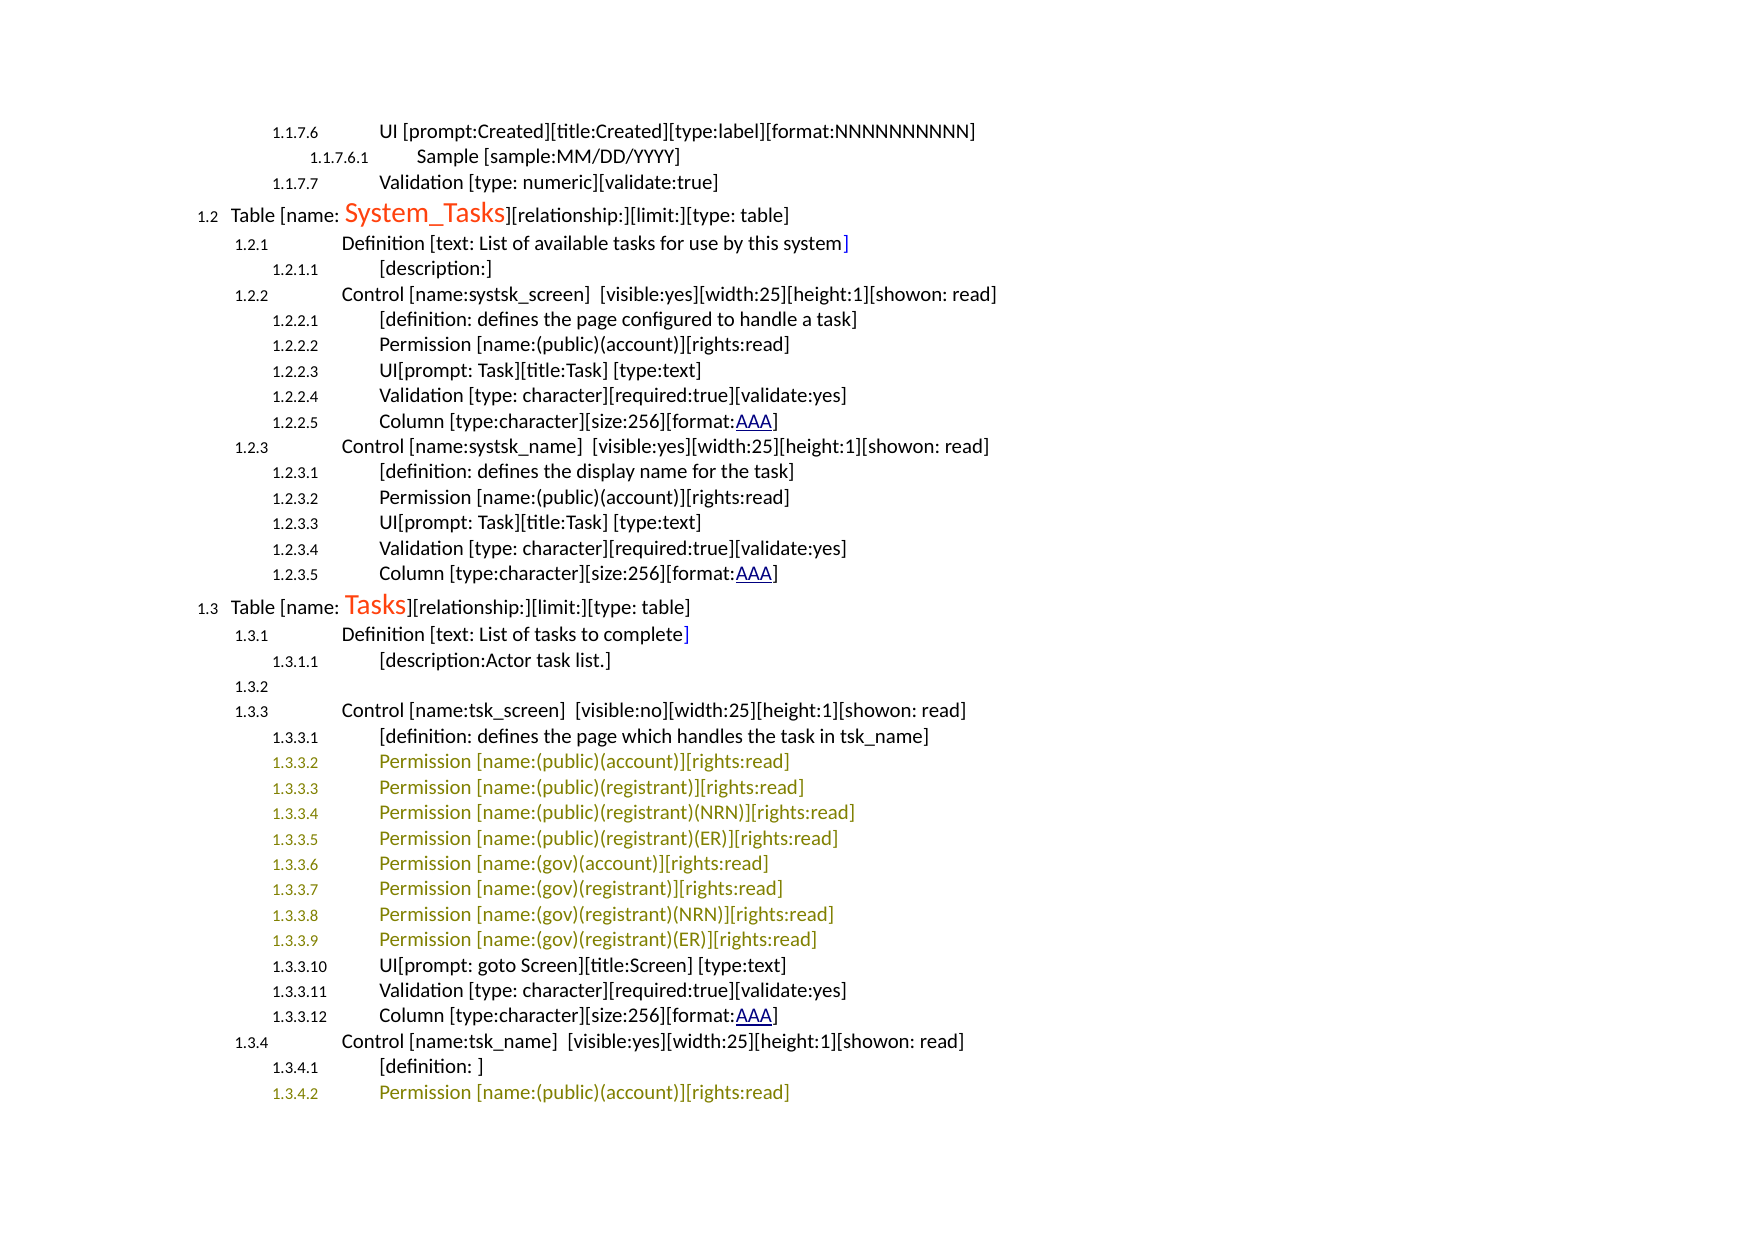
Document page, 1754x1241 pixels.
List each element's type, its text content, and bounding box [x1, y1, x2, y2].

list UI[prompt: Task][title:Task] [type:text] [268, 357, 1636, 382]
list Validation [type: character][required:true][validate:yes] [268, 535, 1636, 560]
list Validation [type: character][required:true][validate:yes] [268, 382, 1636, 408]
list Definition [text: List of tasks to complete] [231, 621, 1636, 647]
list Validation [type: numeric][validate:true] [268, 169, 1636, 194]
list Table [name: Tasks][relationship:][limit:][type: table] [193, 586, 1636, 621]
list Permission [name:(public)(account)][rights:read] [268, 1079, 1636, 1104]
list [description:] [268, 255, 1636, 281]
list Column [type:character][size:256][format:AAA] [268, 408, 1636, 433]
list Column [type:character][size:256][format:AAA] [268, 560, 1636, 586]
list [description:Actor task list.] [268, 647, 1636, 672]
list Permission [name:(gov)(account)][rights:read] [268, 850, 1636, 876]
list Permission [name:(gov)(registrant)][rights:read] [268, 876, 1636, 901]
list Control [name:tsk_name] [visible:yes][width:25][height:1][showon: read] [231, 1028, 1636, 1053]
list Permission [name:(public)(registrant)][rights:read] [268, 774, 1636, 799]
list Permission [name:(public)(account)][rights:read] [268, 332, 1636, 357]
list [definition: defines the display name for the task] [268, 459, 1636, 484]
list Permission [name:(public)(registrant)(ER)][rights:read] [268, 825, 1636, 850]
list UI [prompt:Created][title:Created][type:label][format:NNNNNNNNNN] [268, 118, 1636, 143]
list [definition: ] [268, 1053, 1636, 1079]
list Column [type:character][size:256][format:AAA] [268, 1003, 1636, 1028]
list UI[prompt: Task][title:Task] [type:text] [268, 509, 1636, 535]
list Permission [name:(public)(account)][rights:read] [268, 484, 1636, 509]
list Permission [name:(gov)(registrant)(NRN)][rights:read] [268, 901, 1636, 926]
list Permission [name:(public)(registrant)(NRN)][rights:read] [268, 799, 1636, 825]
list Control [name:systsk_name] [visible:yes][width:25][height:1][showon: read] [231, 433, 1636, 459]
list Permission [name:(gov)(registrant)(ER)][rights:read] [268, 926, 1636, 952]
list UI[prompt: goto Screen][title:Screen] [type:text] [268, 952, 1636, 977]
list Permission [name:(public)(account)][rights:read] [268, 748, 1636, 774]
list Control [name:tsk_screen] [visible:no][width:25][height:1][showon: read] [231, 698, 1636, 723]
list Validation [type: character][required:true][validate:yes] [268, 977, 1636, 1003]
list [definition: defines the page which handles the task in tsk_name] [268, 723, 1636, 748]
list [definition: defines the page configured to handle a task] [268, 306, 1636, 332]
list Control [name:systsk_screen] [visible:yes][width:25][height:1][showon: read] [231, 281, 1636, 306]
list Table [name: System_Tasks][relationship:][limit:][type: table] [193, 194, 1636, 230]
list Sample [sample:MM/DD/YYYY] [306, 143, 1636, 169]
list Definition [text: List of available tasks for use by this system] [231, 230, 1636, 255]
